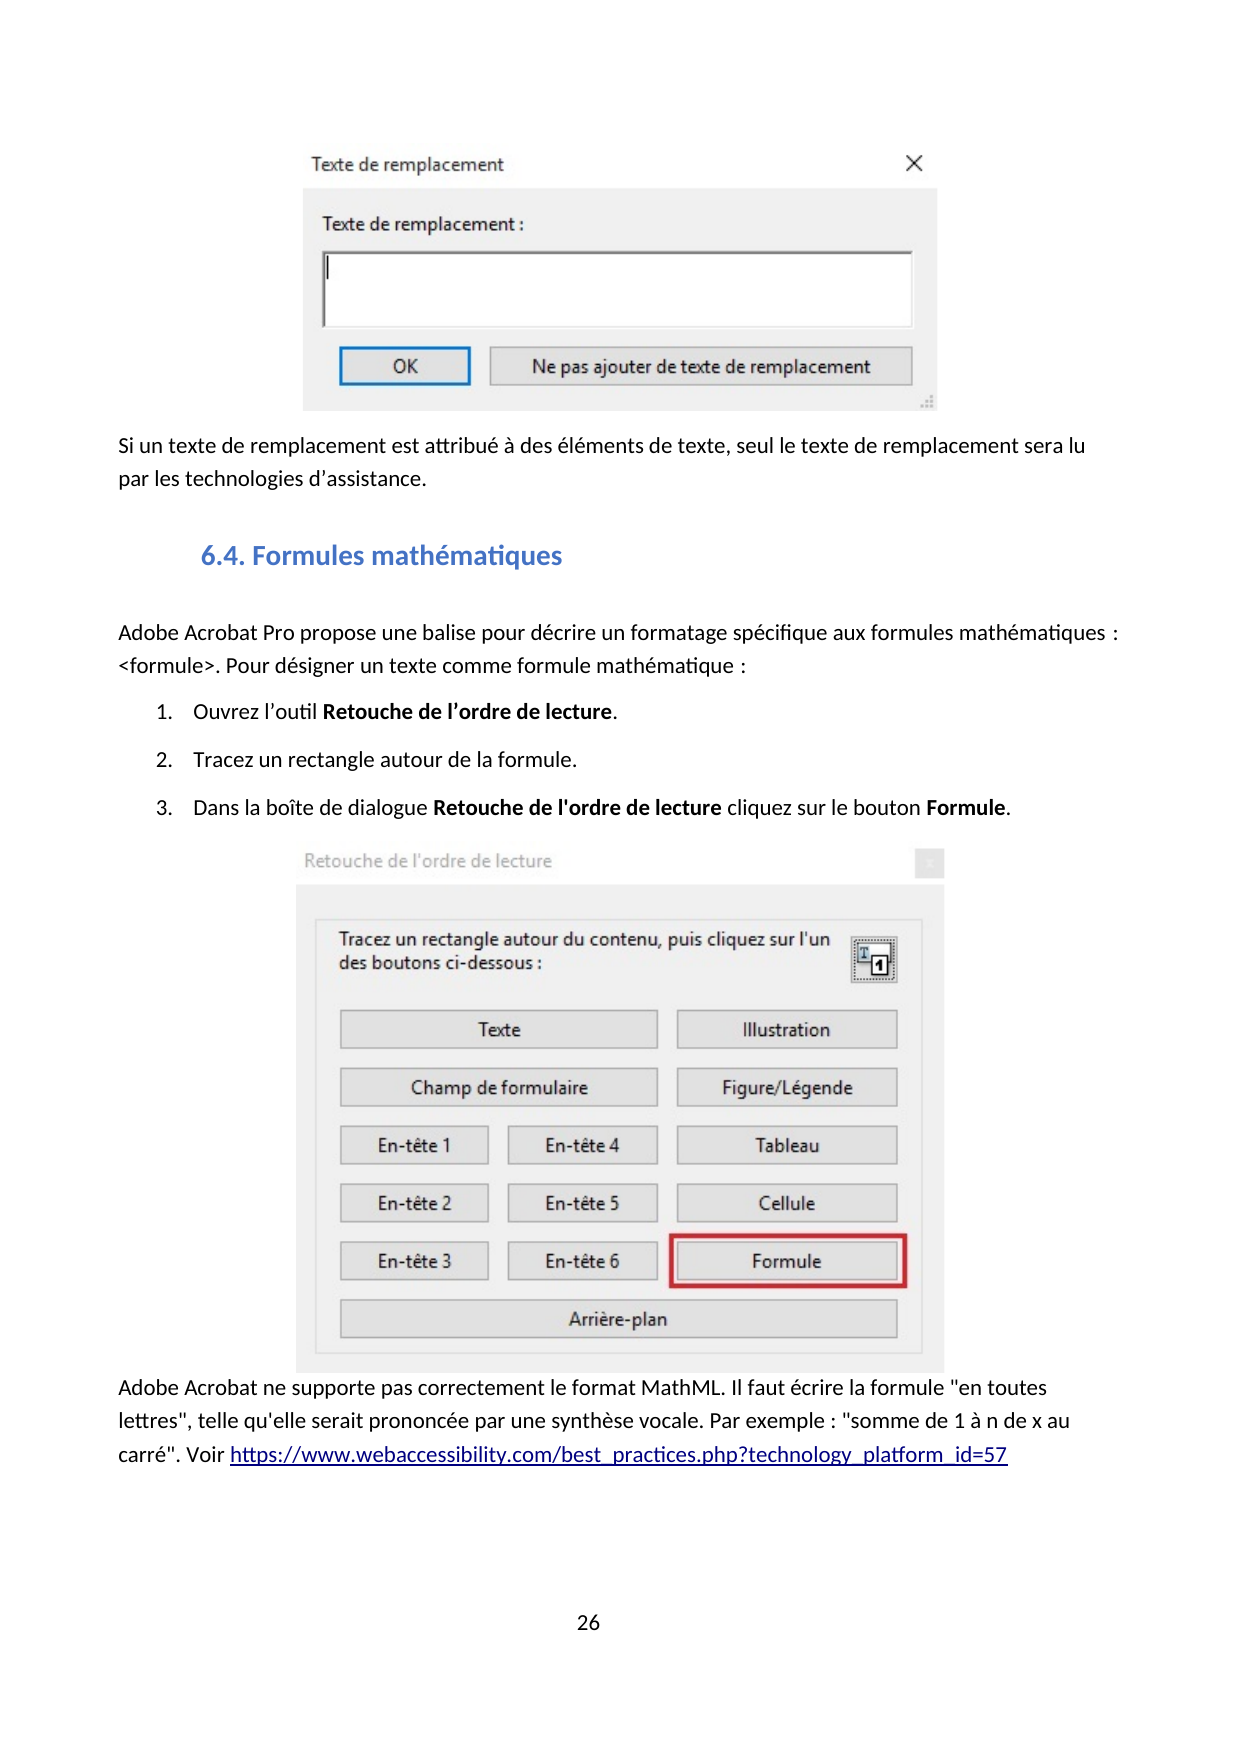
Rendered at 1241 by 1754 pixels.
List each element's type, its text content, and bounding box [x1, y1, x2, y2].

picture [296, 841, 945, 1373]
subtitle 6.4. Formules mathématiques [156, 537, 1122, 573]
text Adobe Acrobat Pro propose une balise pour décrire un formatage spécifique aux formules mathématiques : <formule>. Pour désigner un texte comme formule mathématique : [118, 618, 1122, 679]
list Dans la boîte de dialogue Retouche de l'ordre de lecture cliquez sur le bouton Formule. [156, 793, 1122, 822]
list Tracez un rectangle autour de la formule. [156, 745, 1122, 773]
picture [302, 143, 938, 411]
list Ouvrez l’outil Retouche de l’ordre de lecture. [156, 697, 1122, 725]
text Si un texte de remplacement est attribué à des éléments de texte, seul le texte de remplacement sera lu par les technologies d’assistance. [118, 431, 1122, 492]
text Adobe Acrobat ne supporte pas correctement le format MathML. Il faut écrire la formule "en toutes lettres", telle qu'elle serait prononcée par une synthèse vocale. Par exemple : "somme de 1 à n de x au carré". Voir https://www.webaccessibility.com/best_practices.php?technology_platform_id=57 [118, 1373, 1122, 1468]
